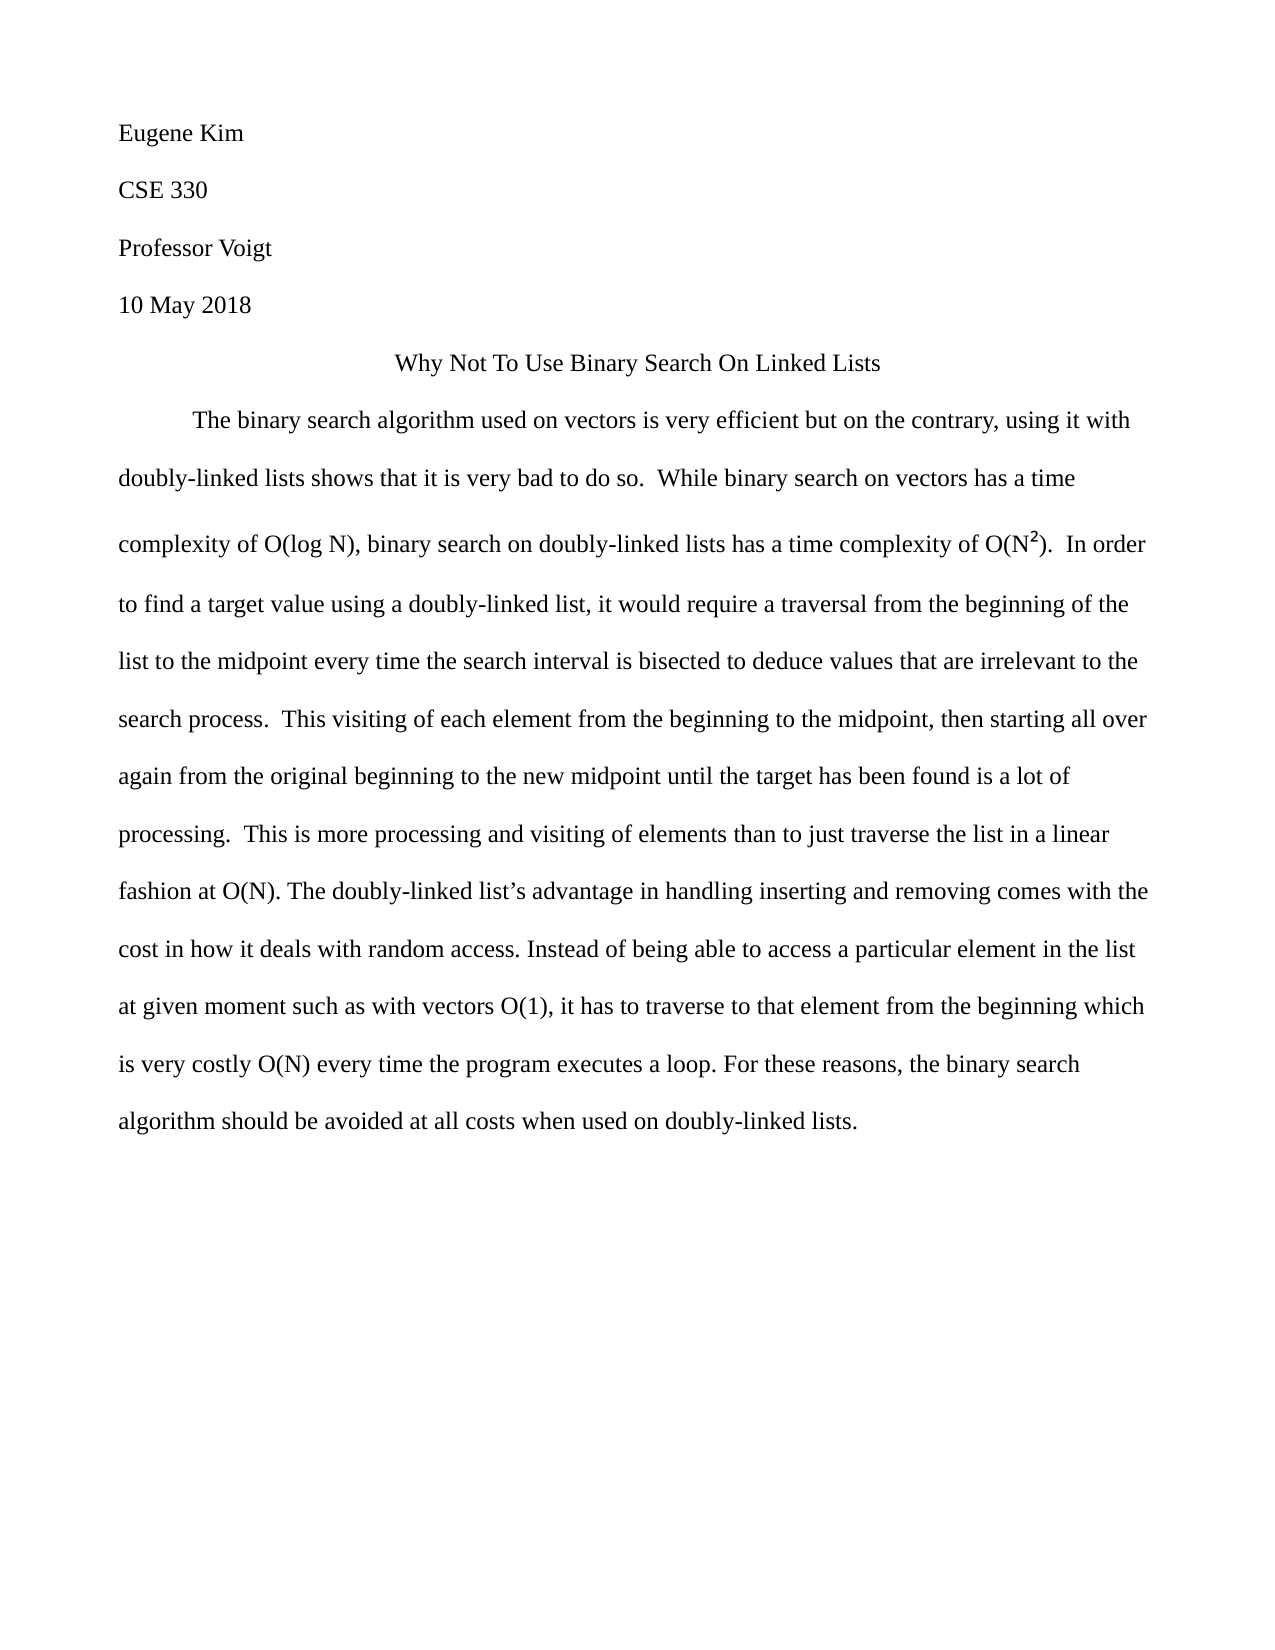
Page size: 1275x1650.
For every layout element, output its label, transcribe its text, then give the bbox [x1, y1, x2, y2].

text CSE 330 [118, 176, 1157, 204]
text 10 May 2018 [118, 291, 1157, 319]
text Eugene Kim [118, 118, 1157, 147]
text The binary search algorithm used on vectors is very efficient but on the contrary, using it with doubly-linked lists shows that it is very bad to do so. While binary search on vectors has a time complexity of O(log N), binary search on doubly-linked lists has a time complexity of O(N²). In order to find a target value using a doubly-linked list, it would require a traversal from the beginning of the list to the midpoint every time the search interval is bisected to deduce values that are irrelevant to the search process. This visiting of each element from the beginning to the midpoint, then starting all over again from the original beginning to the new midpoint until the target has been found is a lot of processing. This is more processing and visiting of elements than to just traverse the list in a linear fashion at O(N). The doubly-linked list’s advantage in handling inserting and removing comes with the cost in how it deals with random access. Instead of being able to access a particular element in the list at given moment such as with vectors O(1), it has to traverse to that element from the beginning which is very costly O(N) every time the program executes a loop. For these reasons, the binary search algorithm should be avoided at all costs when used on doubly-linked lists. [118, 406, 1157, 1135]
text Why Not To Use Binary Search On Linked Lists [118, 348, 1157, 377]
text Professor Voigt [118, 233, 1157, 262]
